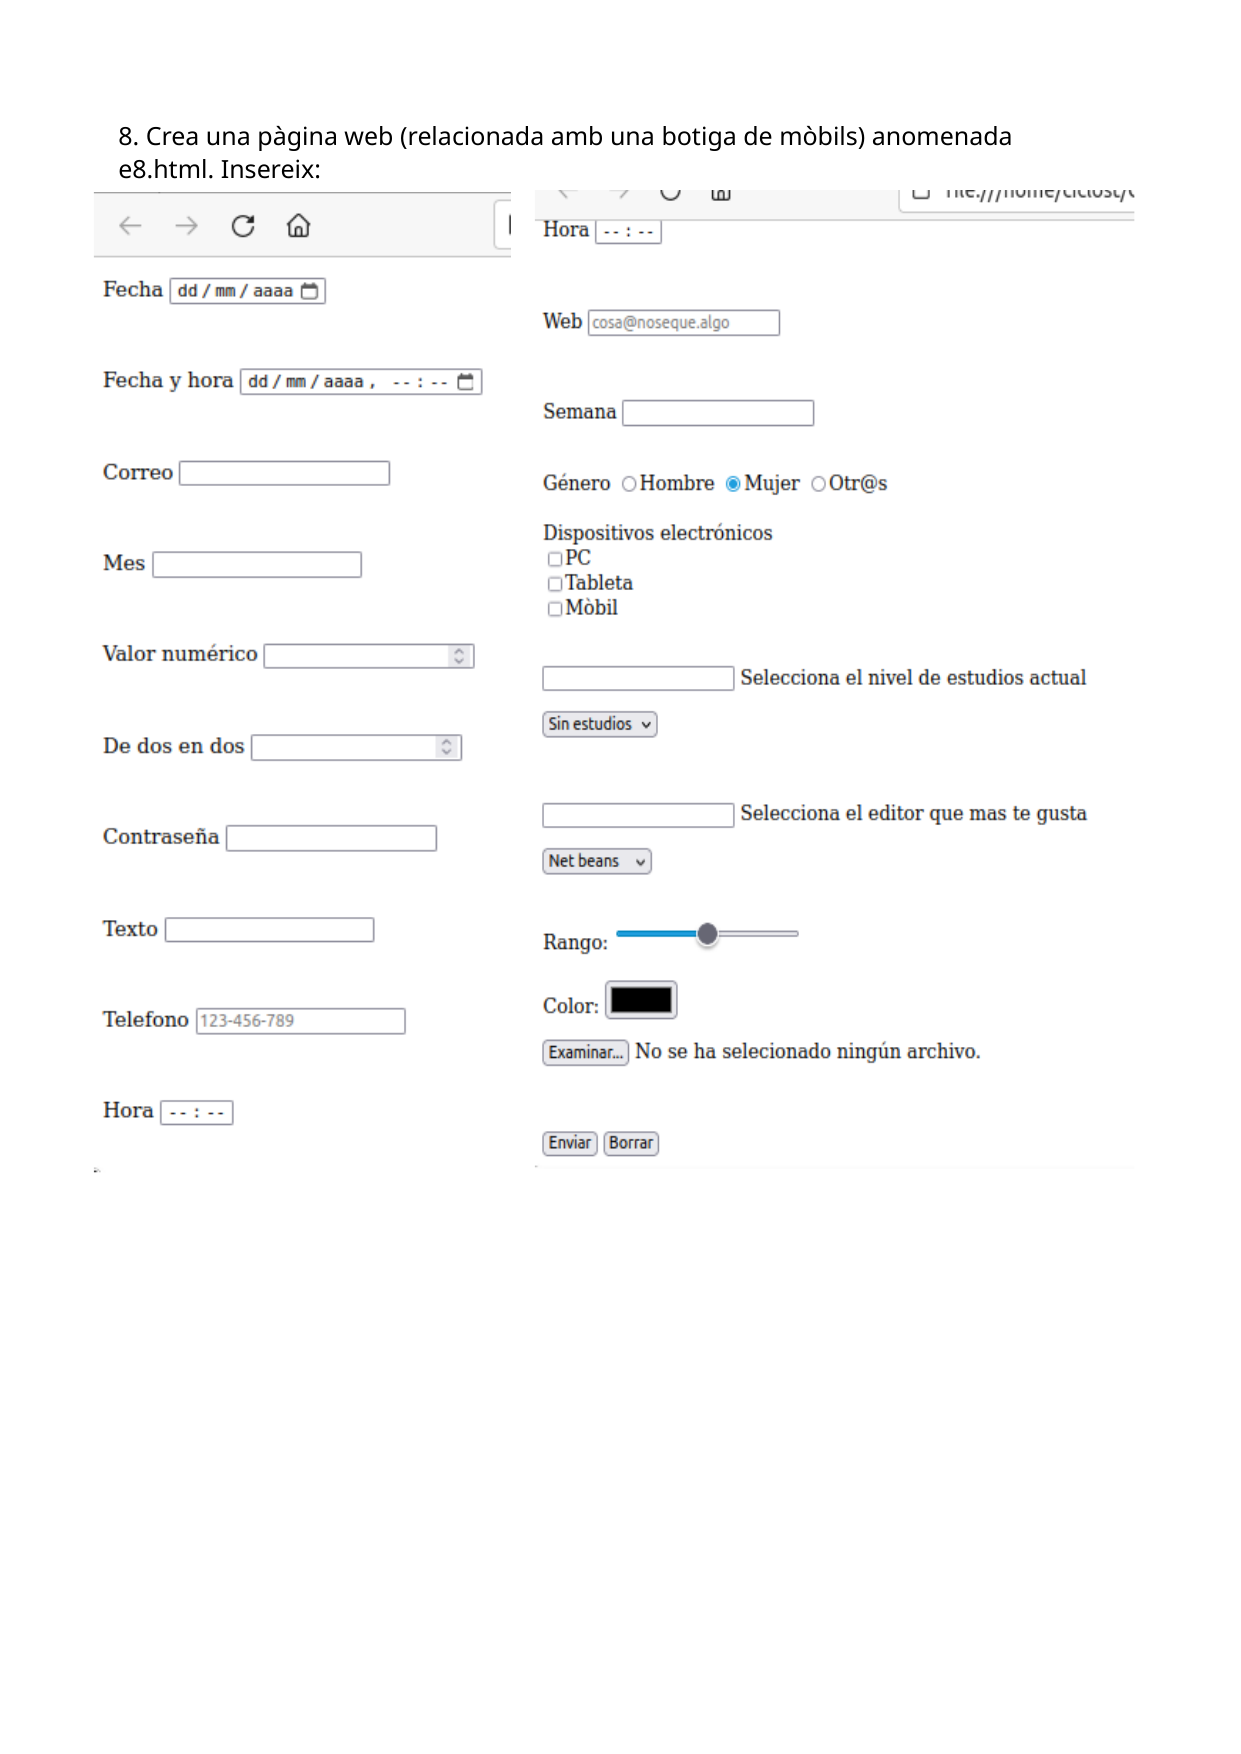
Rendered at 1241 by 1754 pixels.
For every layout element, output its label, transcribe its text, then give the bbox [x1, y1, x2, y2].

text e8.html. Insereix: [118, 152, 1122, 186]
text 8. Crea una pàgina web (relacionada amb una botiga de mòbils) anomenada [118, 118, 1122, 152]
picture [93, 192, 511, 1174]
picture [534, 190, 1135, 1169]
